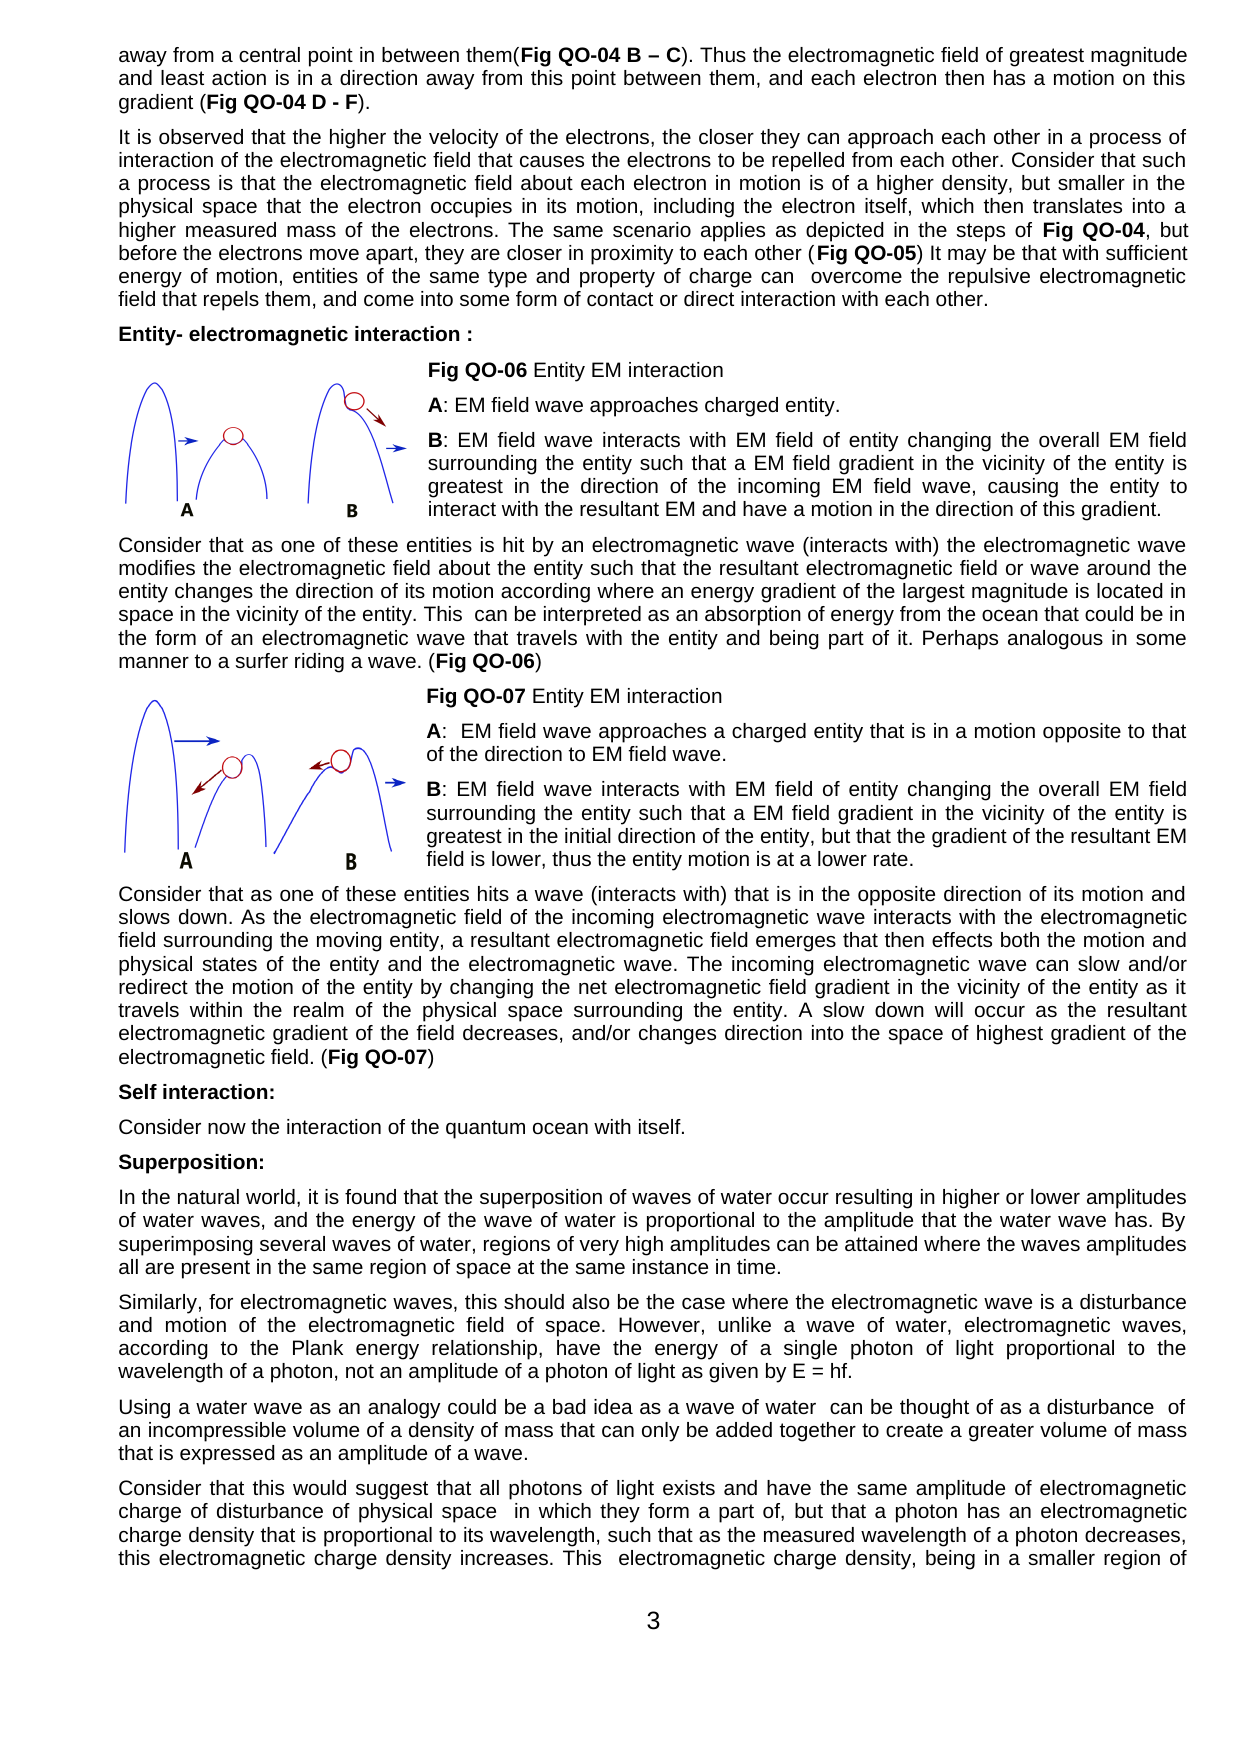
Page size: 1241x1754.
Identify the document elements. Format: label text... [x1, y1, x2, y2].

text A: EM field wave approaches charged entity. [428, 393, 1188, 416]
text Fig QO-07 Entity EM interaction [427, 684, 1188, 708]
text Consider now the interaction of the quantum ocean with itself. [118, 1115, 1188, 1139]
text In the natural world, it is found that the superposition of waves of water occur resulting in higher or lower amplitudes of water waves, and the energy of the wave of water is proportional to the amplitude that the water wave has. By superimposing several waves of water, regions of very high amplitudes can be attained where the waves amplitudes all are present in the same region of space at the same instance in time. [118, 1186, 1188, 1278]
text B: EM field wave interacts with EM field of entity changing the overall EM field surrounding the entity such that a EM field gradient in the vicinity of the entity is greatest in the direction of the incoming EM field wave, causing the entity to interact with the resultant EM and have a motion in the direction of this gradient. [118, 428, 1188, 521]
picture [122, 682, 427, 873]
text Fig QO-06 Entity EM interaction [118, 358, 1188, 381]
picture [123, 368, 428, 520]
text Superposition: [118, 1151, 1188, 1174]
text Consider that this would suggest that all photons of light exists and have the same amplitude of electromagnetic charge of disturbance of physical space in which they form a part of, but that a photon has an electromagnetic charge density that is proportional to its wavelength, such that as the measured wavelength of a photon decreases, this electromagnetic charge density increases. This electromagnetic charge density, being in a smaller region of [118, 1477, 1188, 1570]
text It is observed that the higher the velocity of the electrons, the closer they can approach each other in a process of interaction of the electromagnetic field that causes the electrons to be repelled from each other. Consider that such a process is that the electromagnetic field about each electron in motion is of a higher density, but smaller in the physical space that the electron occupies in its motion, including the electron itself, which then translates into a higher measured mass of the electrons. The same scenario applies as depicted in the steps of Fig QO-04, but before the electrons move apart, they are closer in proximity to each other (Fig QO-05) It may be that with sufficient energy of motion, entities of the same type and property of charge can overcome the repulsive electromagnetic field that repels them, and come into some form of contact or direct interaction with each other. [118, 125, 1188, 311]
text Consider that as one of these entities hits a wave (interacts with) that is in the opposite direction of its motion and slows down. As the electromagnetic field of the incoming electromagnetic wave interacts with the electromagnetic field surrounding the moving entity, a resultant electromagnetic field emerges that then effects both the motion and physical states of the entity and the electromagnetic wave. The incoming electromagnetic wave can slow and/or redirect the motion of the entity by changing the net electromagnetic field gradient in the vicinity of the entity as it travels within the realm of the physical space surrounding the entity. A slow down will occur as the resultant electromagnetic gradient of the field decreases, and/or changes direction into the space of highest gradient of the electromagnetic field. (Fig QO-07) [118, 883, 1188, 1068]
text A: EM field wave approaches a charged entity that is in a motion opposite to that of the direction to EM field wave. [427, 719, 1188, 766]
text Consider that as one of these entities is hit by an electromagnetic wave (interacts with) the electromagnetic wave modifies the electromagnetic field about the entity such that the resultant electromagnetic field or wave around the entity changes the direction of its motion according where an energy gradient of the largest magnitude is located in space in the vicinity of the entity. This can be interpreted as an absorption of energy from the ocean that could be in the form of an electromagnetic wave that travels with the entity and being part of it. Perhaps analogous in some manner to a surfer riding a wave. (Fig QO-06) [118, 533, 1188, 672]
text Using a water wave as an analogy could be a bad idea as a wave of water can be thought of as a disturbance of an incompressible volume of a density of mass that can only be added together to create a greater volume of mass that is expressed as an amplitude of a wave. [118, 1395, 1188, 1465]
text Similarly, for electromagnetic waves, this should also be the case where the electromagnetic wave is a disturbance and motion of the electromagnetic field of space. However, unlike a wave of water, electromagnetic waves, according to the Plank energy relationship, have the energy of a single photon of light proportional to the wavelength of a photon, not an amplitude of a photon of light as given by E = hf. [118, 1290, 1188, 1383]
text away from a central point in between them(Fig QO-04 B – C). Thus the electromagnetic field of greatest magnitude and least action is in a direction away from this point between them, and each electron then has a motion on this gradient (Fig QO-04 D - F). [118, 44, 1188, 113]
text B: EM field wave interacts with EM field of entity changing the overall EM field surrounding the entity such that a EM field gradient in the vicinity of the entity is greatest in the initial direction of the entity, but that the gradient of the resultant EM field is lower, thus the entity motion is at a lower rate. [427, 778, 1188, 871]
text Self interaction: [118, 1080, 1188, 1103]
text Entity- electromagnetic interaction : [118, 323, 1188, 346]
